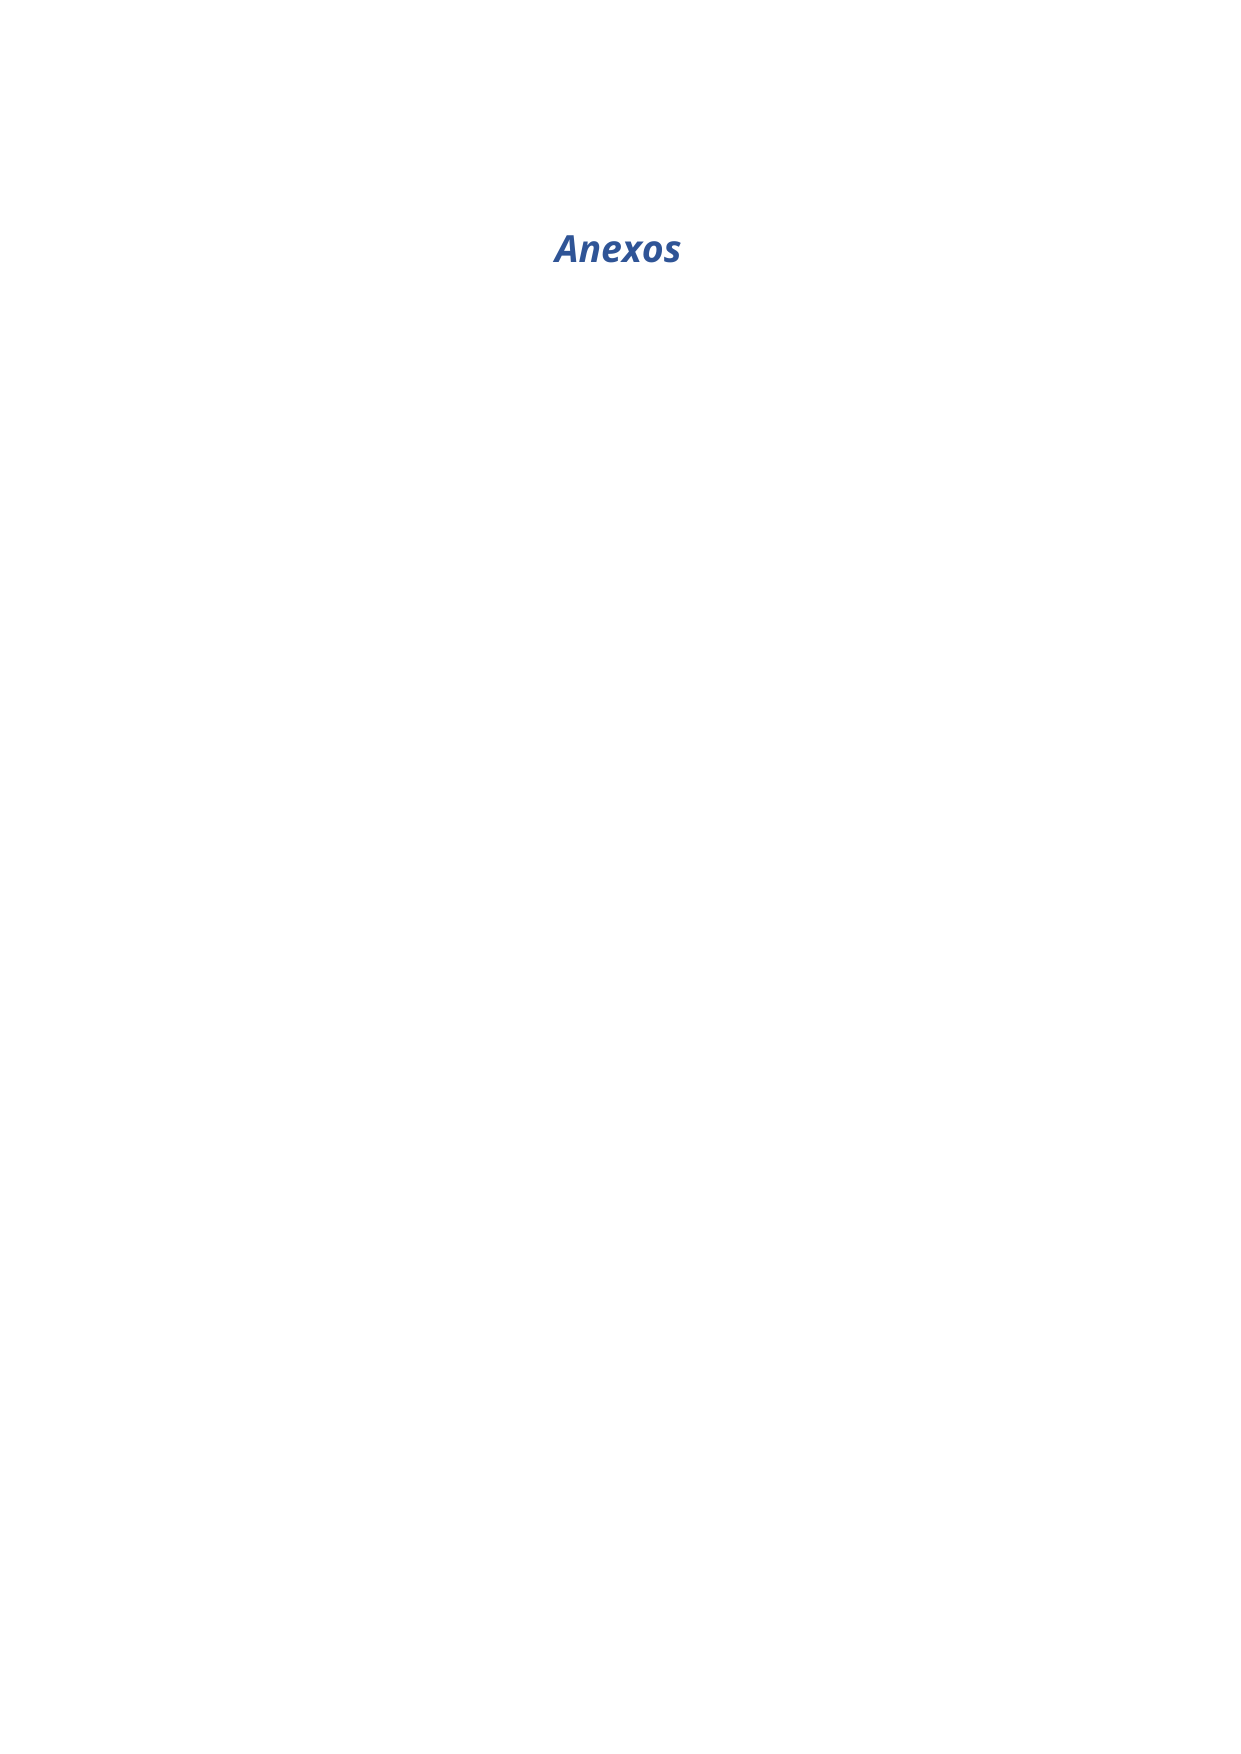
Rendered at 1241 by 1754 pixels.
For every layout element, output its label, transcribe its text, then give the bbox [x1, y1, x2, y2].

subtitle Anexos [177, 222, 1063, 273]
